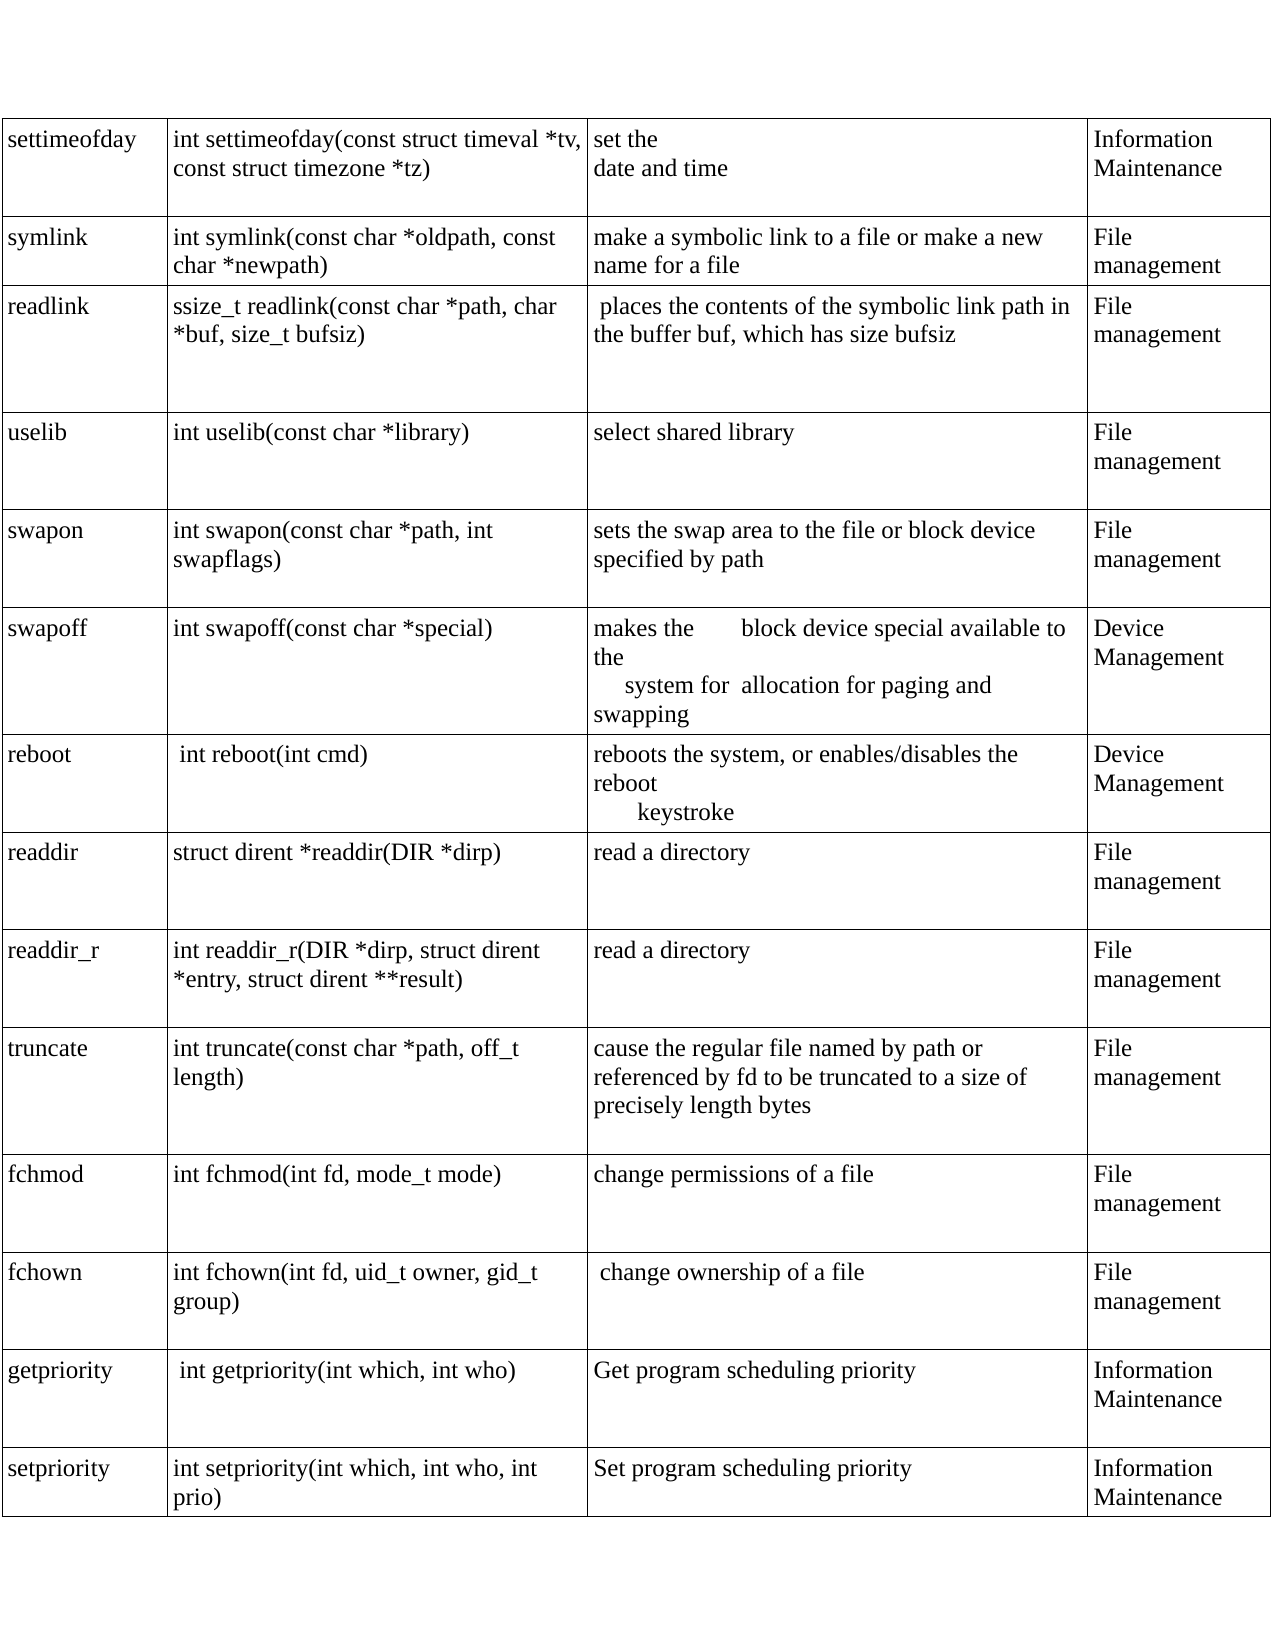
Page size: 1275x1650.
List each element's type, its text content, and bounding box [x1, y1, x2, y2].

table_cell int setpriority(int which, int who, int prio) [168, 1448, 587, 1516]
table_cell int getpriority(int which, int who) [168, 1350, 587, 1447]
table_cell File management [1088, 1028, 1270, 1154]
table_cell uselib [3, 413, 167, 509]
table_cell readdir_r [3, 930, 167, 1027]
table_cell ssize_t readlink(const char *path, char *buf, size_t bufsiz) [168, 286, 587, 412]
table_cell getpriority [3, 1350, 167, 1447]
table_cell File management [1088, 1155, 1270, 1252]
table_cell places the contents of the symbolic link path in the buffer buf, which has size bufsiz [588, 286, 1087, 412]
table_cell make a symbolic link to a file or make a new name for a file [588, 217, 1087, 285]
table_cell int fchown(int fd, uid_t owner, gid_t group) [168, 1253, 587, 1349]
table_cell fchmod [3, 1155, 167, 1252]
table_cell set the date and time [588, 119, 1087, 216]
table_cell reboot [3, 735, 167, 832]
table_cell File management [1088, 286, 1270, 412]
table_cell readdir [3, 833, 167, 929]
table_cell File management [1088, 833, 1270, 929]
table_cell File management [1088, 217, 1270, 285]
table_cell makes the block device special available to the system for allocation for paging and swapping [588, 608, 1087, 734]
table_cell int swapon(const char *path, int swapflags) [168, 510, 587, 607]
table_cell Information Maintenance [1088, 119, 1270, 216]
table_cell File management [1088, 413, 1270, 509]
table_cell fchown [3, 1253, 167, 1349]
table_cell Information Maintenance [1088, 1448, 1270, 1516]
table_cell readlink [3, 286, 167, 412]
table_cell Get program scheduling priority [588, 1350, 1087, 1447]
table_cell swapon [3, 510, 167, 607]
table_cell int readdir_r(DIR *dirp, struct dirent *entry, struct dirent **result) [168, 930, 587, 1027]
table_cell int uselib(const char *library) [168, 413, 587, 509]
table_cell symlink [3, 217, 167, 285]
table_cell truncate [3, 1028, 167, 1154]
table_cell change ownership of a file [588, 1253, 1087, 1349]
table_cell int truncate(const char *path, off_t length) [168, 1028, 587, 1154]
table_cell File management [1088, 930, 1270, 1027]
table_cell struct dirent *readdir(DIR *dirp) [168, 833, 587, 929]
table_cell int settimeofday(const struct timeval *tv, const struct timezone *tz) [168, 119, 587, 216]
table_cell cause the regular file named by path or referenced by fd to be truncated to a size of precisely length bytes [588, 1028, 1087, 1154]
table_cell swapoff [3, 608, 167, 734]
table_cell change permissions of a file [588, 1155, 1087, 1252]
table_cell Device Management [1088, 735, 1270, 832]
table_cell File management [1088, 510, 1270, 607]
table_cell read a directory [588, 930, 1087, 1027]
table_cell setpriority [3, 1448, 167, 1516]
table_cell Device Management [1088, 608, 1270, 734]
table_cell int swapoff(const char *special) [168, 608, 587, 734]
table_cell settimeofday [3, 119, 167, 216]
table_cell int reboot(int cmd) [168, 735, 587, 832]
table_cell int fchmod(int fd, mode_t mode) [168, 1155, 587, 1252]
table_cell sets the swap area to the file or block device specified by path [588, 510, 1087, 607]
table_cell reboots the system, or enables/disables the reboot keystroke [588, 735, 1087, 832]
table_cell Set program scheduling priority [588, 1448, 1087, 1516]
table_cell select shared library [588, 413, 1087, 509]
table_cell read a directory [588, 833, 1087, 929]
table_cell File management [1088, 1253, 1270, 1349]
table_cell int symlink(const char *oldpath, const char *newpath) [168, 217, 587, 285]
table_cell Information Maintenance [1088, 1350, 1270, 1447]
